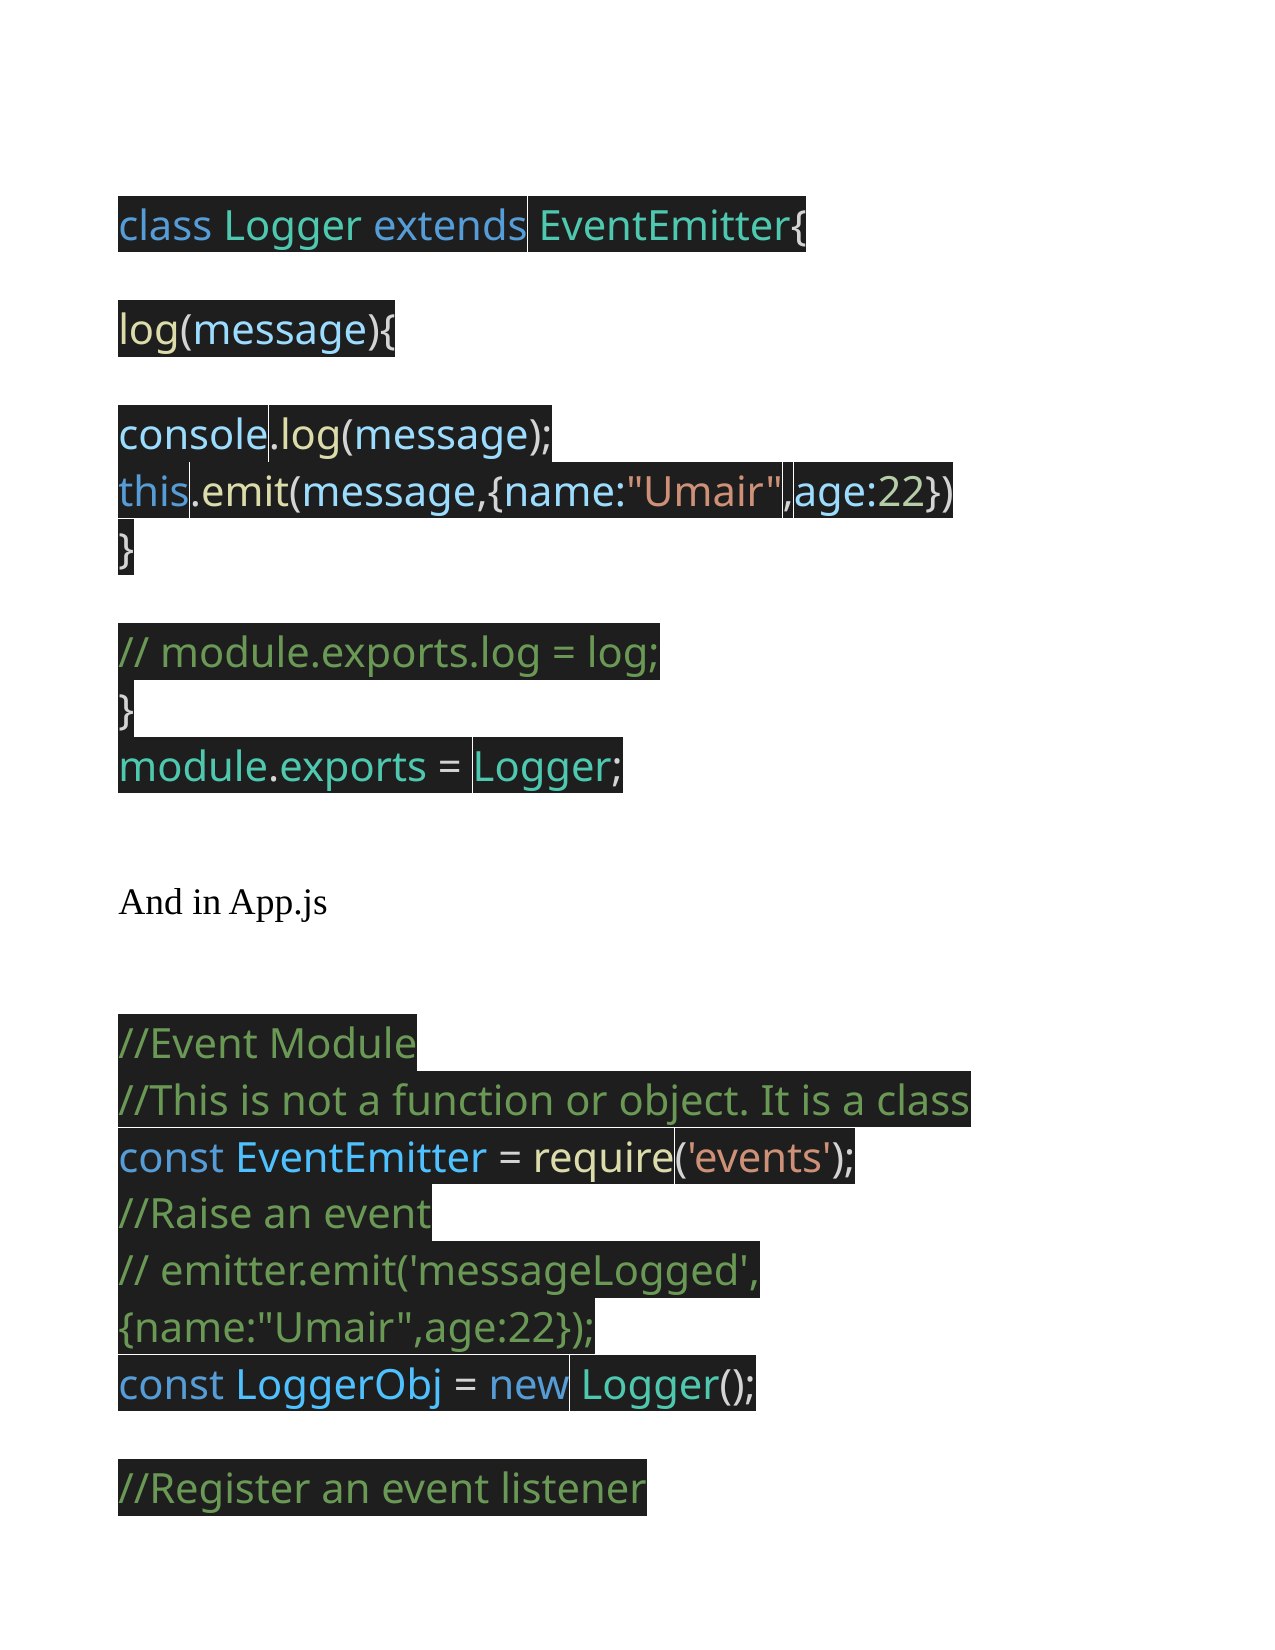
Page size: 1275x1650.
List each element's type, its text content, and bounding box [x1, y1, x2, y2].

text //Raise an event [118, 1184, 1157, 1241]
text const LoggerObj = new Logger(); [118, 1354, 1157, 1411]
text //This is not a function or object. It is a class [118, 1071, 1157, 1127]
text class Logger extends EventEmitter{ [118, 196, 1157, 252]
text module.exports = Logger; [118, 737, 1157, 793]
text //Event Module [118, 1014, 1157, 1071]
text this.emit(message,{name:"Umair",age:22}) [118, 462, 1157, 518]
text //Register an event listener [118, 1459, 1157, 1516]
text // module.exports.log = log; [118, 623, 1157, 680]
text const EventEmitter = require('events'); [118, 1127, 1157, 1184]
text log(message){ [118, 300, 1157, 357]
text And in App.js [118, 880, 1157, 923]
text } [118, 680, 1157, 737]
text console.log(message); [118, 405, 1157, 462]
text } [118, 518, 1157, 575]
text // emitter.emit('messageLogged',{name:"Umair",age:22}); [118, 1241, 1157, 1354]
